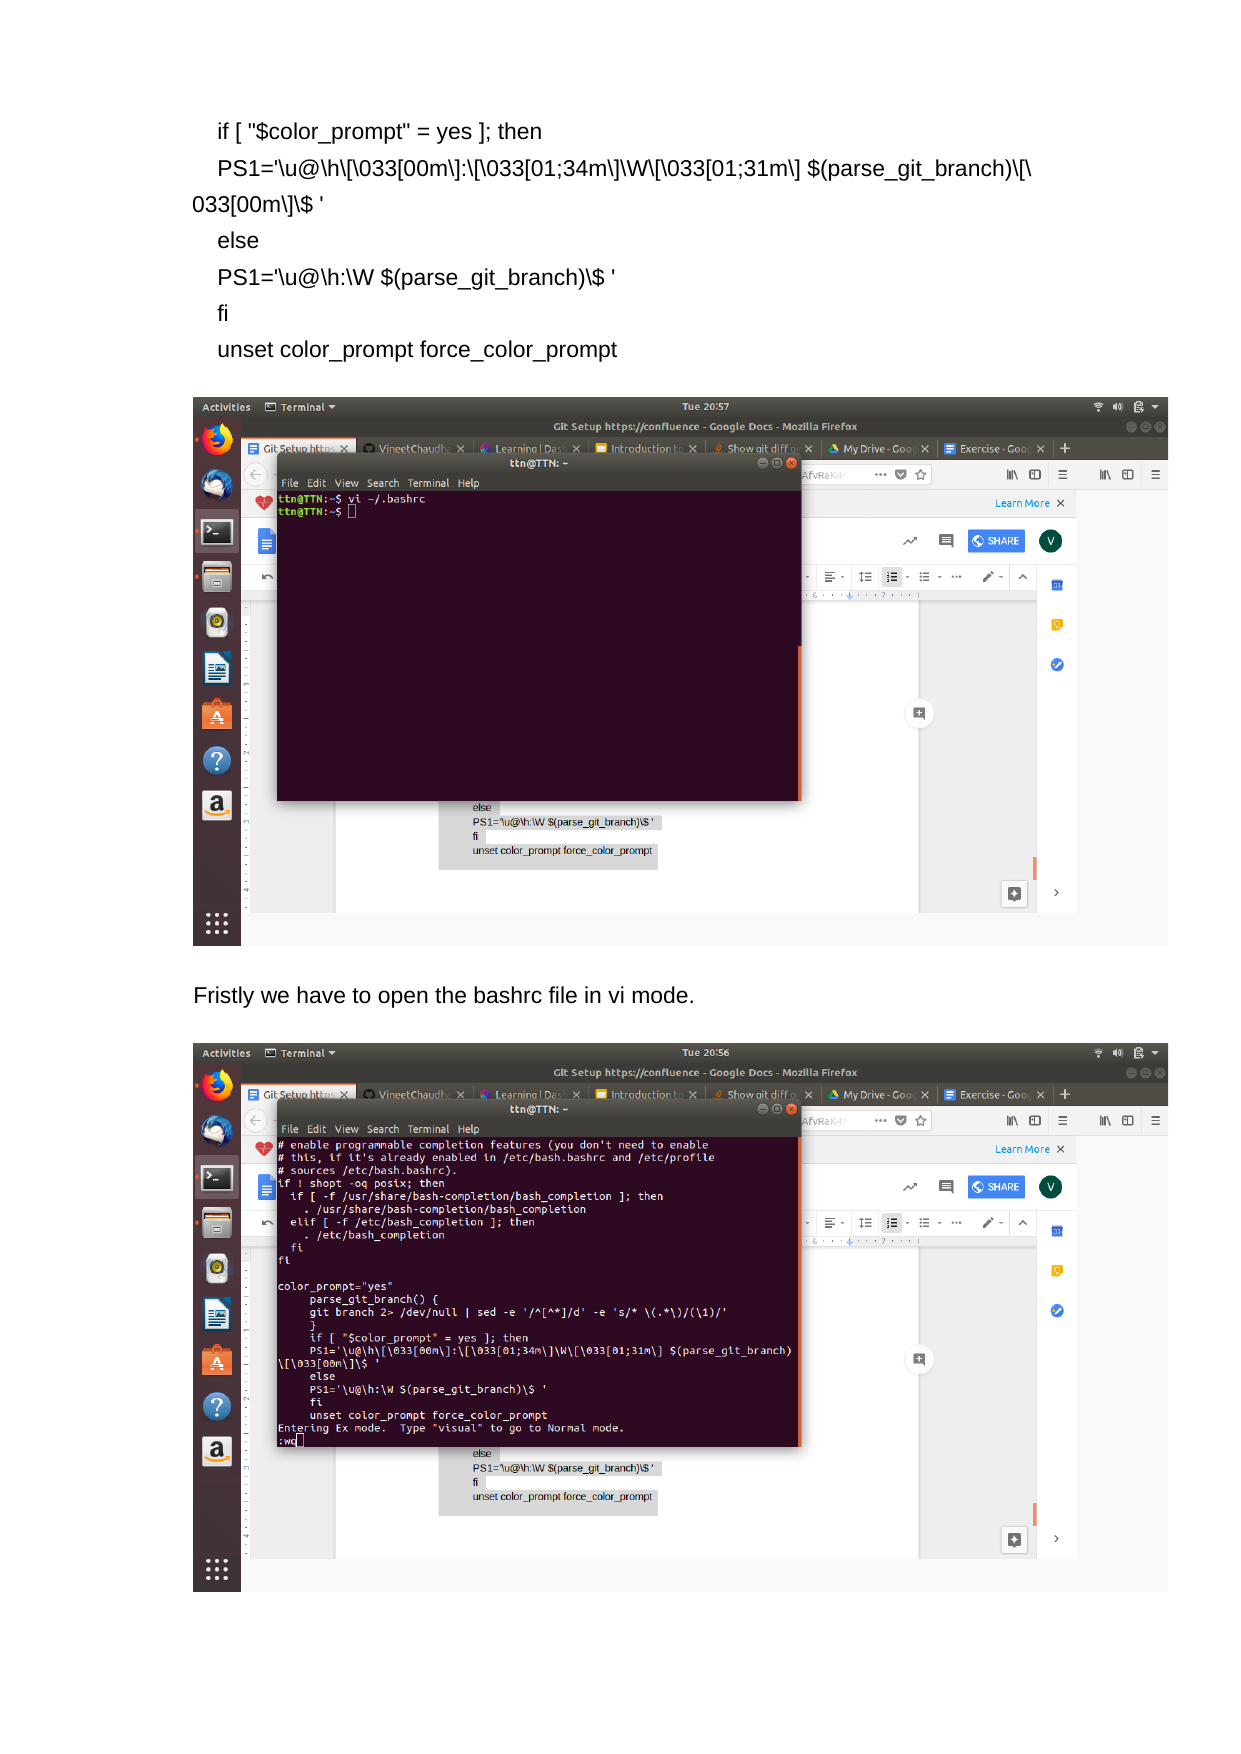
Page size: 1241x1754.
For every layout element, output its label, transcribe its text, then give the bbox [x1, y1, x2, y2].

text Fristly we have to open the bashrc file in vi mode. [193, 982, 1122, 1008]
list if [ "$color_prompt" = yes ]; then PS1='\u@\h\[\033[00m\]:\[\033[01;34m\]\W\[\033[01;31m\] $(parse_git_branch)\[\033[00m\]\$ ' else PS1='\u@\h:\W $(parse_git_branch)\$ ' fi unset color_prompt force_color_prompt [162, 118, 1122, 363]
picture [193, 397, 1169, 946]
picture [193, 1043, 1169, 1592]
